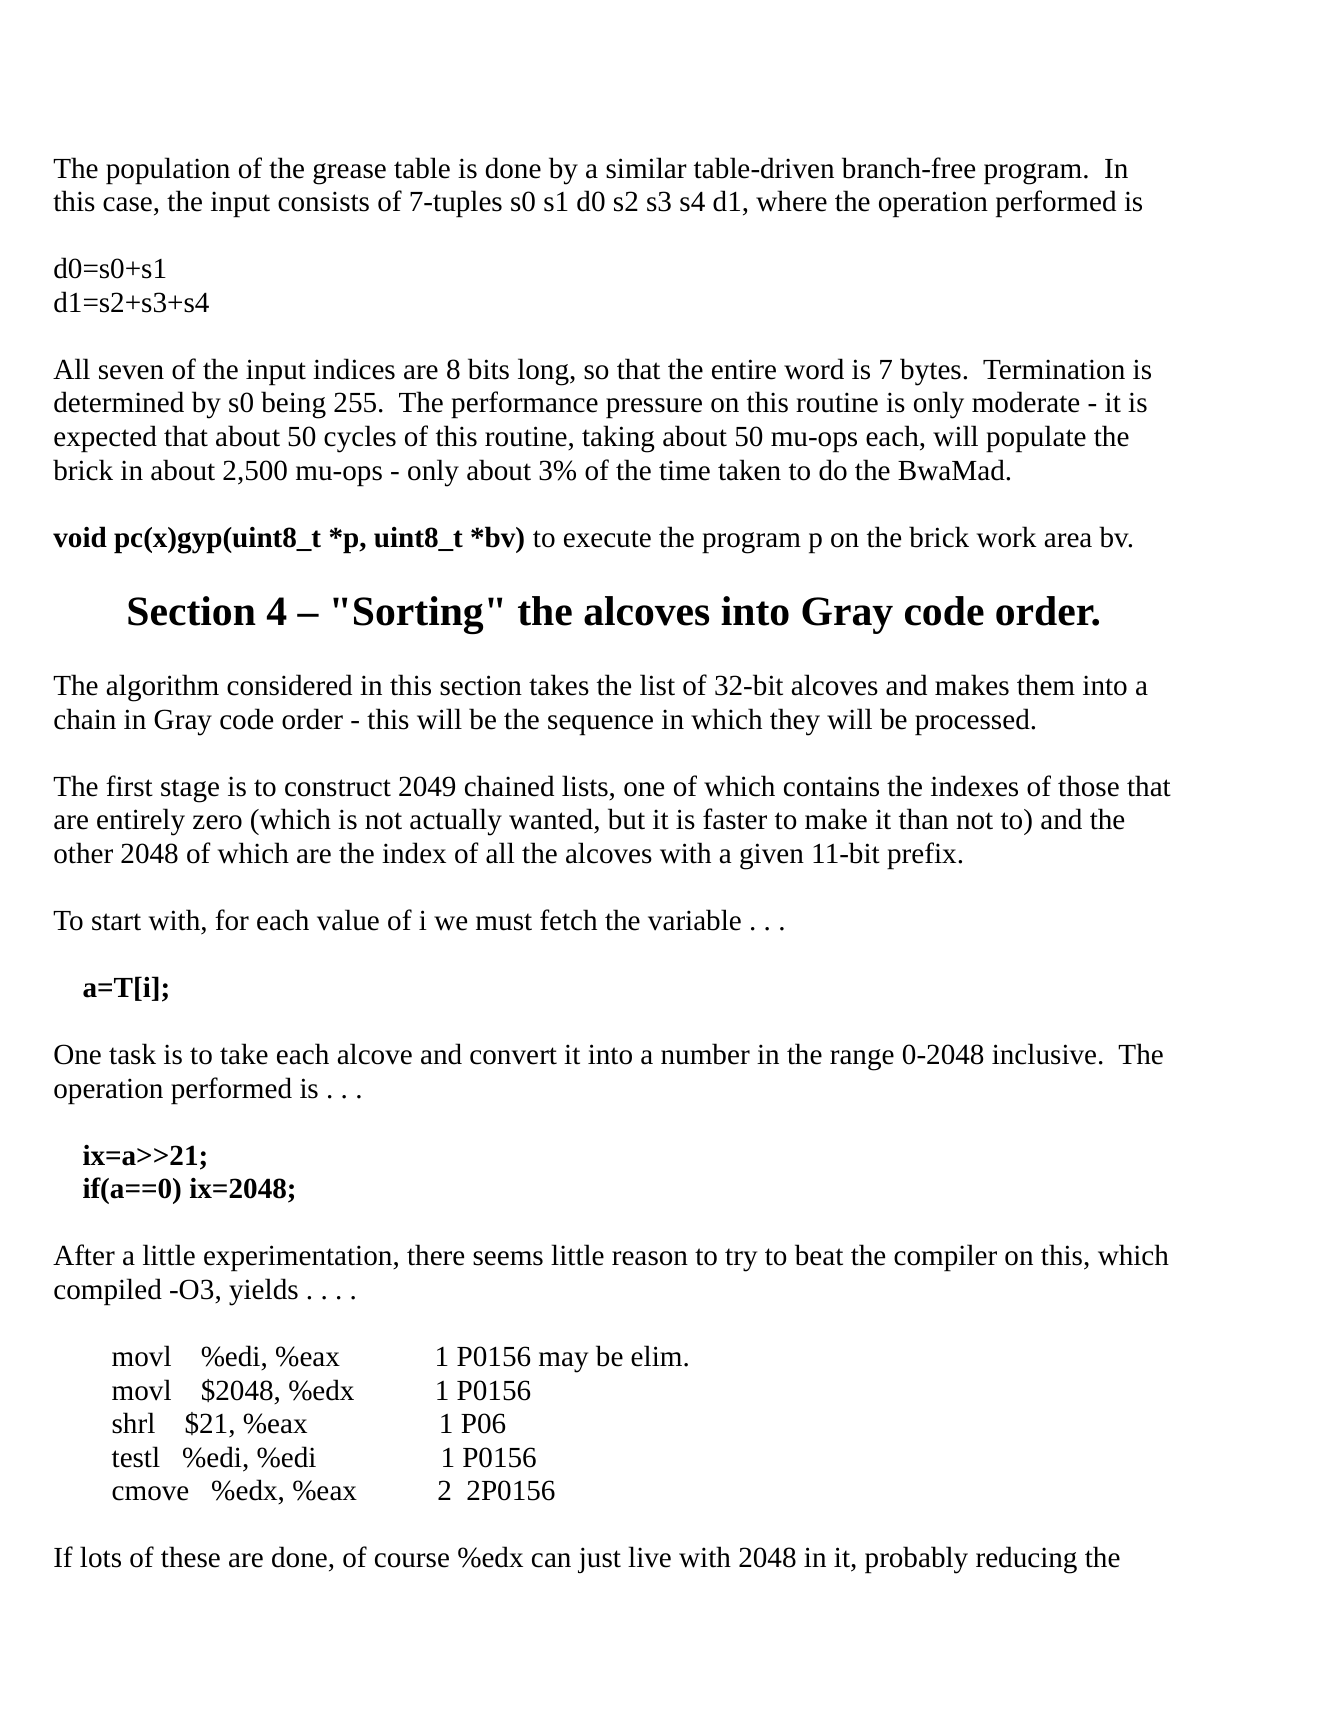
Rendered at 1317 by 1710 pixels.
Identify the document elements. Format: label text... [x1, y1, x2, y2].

text testl %edi, %edi 1 P0156 [53, 1440, 1174, 1473]
text One task is to take each alcove and convert it into a number in the range 0-2048 inclusive. The operation performed is . . . [53, 1037, 1174, 1104]
text After a little experimentation, there seems little reason to try to beat the compiler on this, which compiled -O3, yields . . . . [53, 1238, 1174, 1306]
text Section 4 – "Sorting" the alcoves into Gray code order. [53, 587, 1174, 635]
text ix=a>>21; [53, 1138, 1174, 1171]
text d1=s2+s3+s4 [53, 285, 1174, 318]
text movl %edi, %eax 1 P0156 may be elim. [53, 1339, 1174, 1373]
text If lots of these are done, of course %edx can just live with 2048 in it, probably reducing the [53, 1540, 1174, 1574]
text All seven of the input indices are 8 bits long, so that the entire word is 7 bytes. Termination is determined by s0 being 255. The performance pressure on this routine is only moderate - it is expected that about 50 cycles of this routine, taking about 50 mu-ops each, will populate the brick in about 2,500 mu-ops - only about 3% of the time taken to do the BwaMad. [53, 352, 1174, 486]
text The population of the grease table is done by a similar table-driven branch-free program. In this case, the input consists of 7-tuples s0 s1 d0 s2 s3 s4 d1, where the operation performed is [53, 151, 1174, 218]
text void pc(x)gyp(uint8_t *p, uint8_t *bv) to execute the program p on the brick work area bv. [53, 520, 1174, 553]
text shrl $21, %eax 1 P06 [53, 1406, 1174, 1440]
text if(a==0) ix=2048; [53, 1171, 1174, 1205]
text d0=s0+s1 [53, 251, 1174, 285]
text The first stage is to construct 2049 chained lists, one of which contains the indexes of those that are entirely zero (which is not actually wanted, but it is faster to make it than not to) and the other 2048 of which are the index of all the alcoves with a given 11-bit prefix. [53, 769, 1174, 869]
text movl $2048, %edx 1 P0156 [53, 1373, 1174, 1406]
text a=T[i]; [53, 970, 1174, 1004]
text The algorithm considered in this section takes the list of 32-bit alcoves and makes them into a chain in Gray code order - this will be the sequence in which they will be processed. [53, 668, 1174, 735]
text cmove %edx, %eax 2 2P0156 [53, 1473, 1174, 1507]
text To start with, for each value of i we must fetch the variable . . . [53, 903, 1174, 937]
